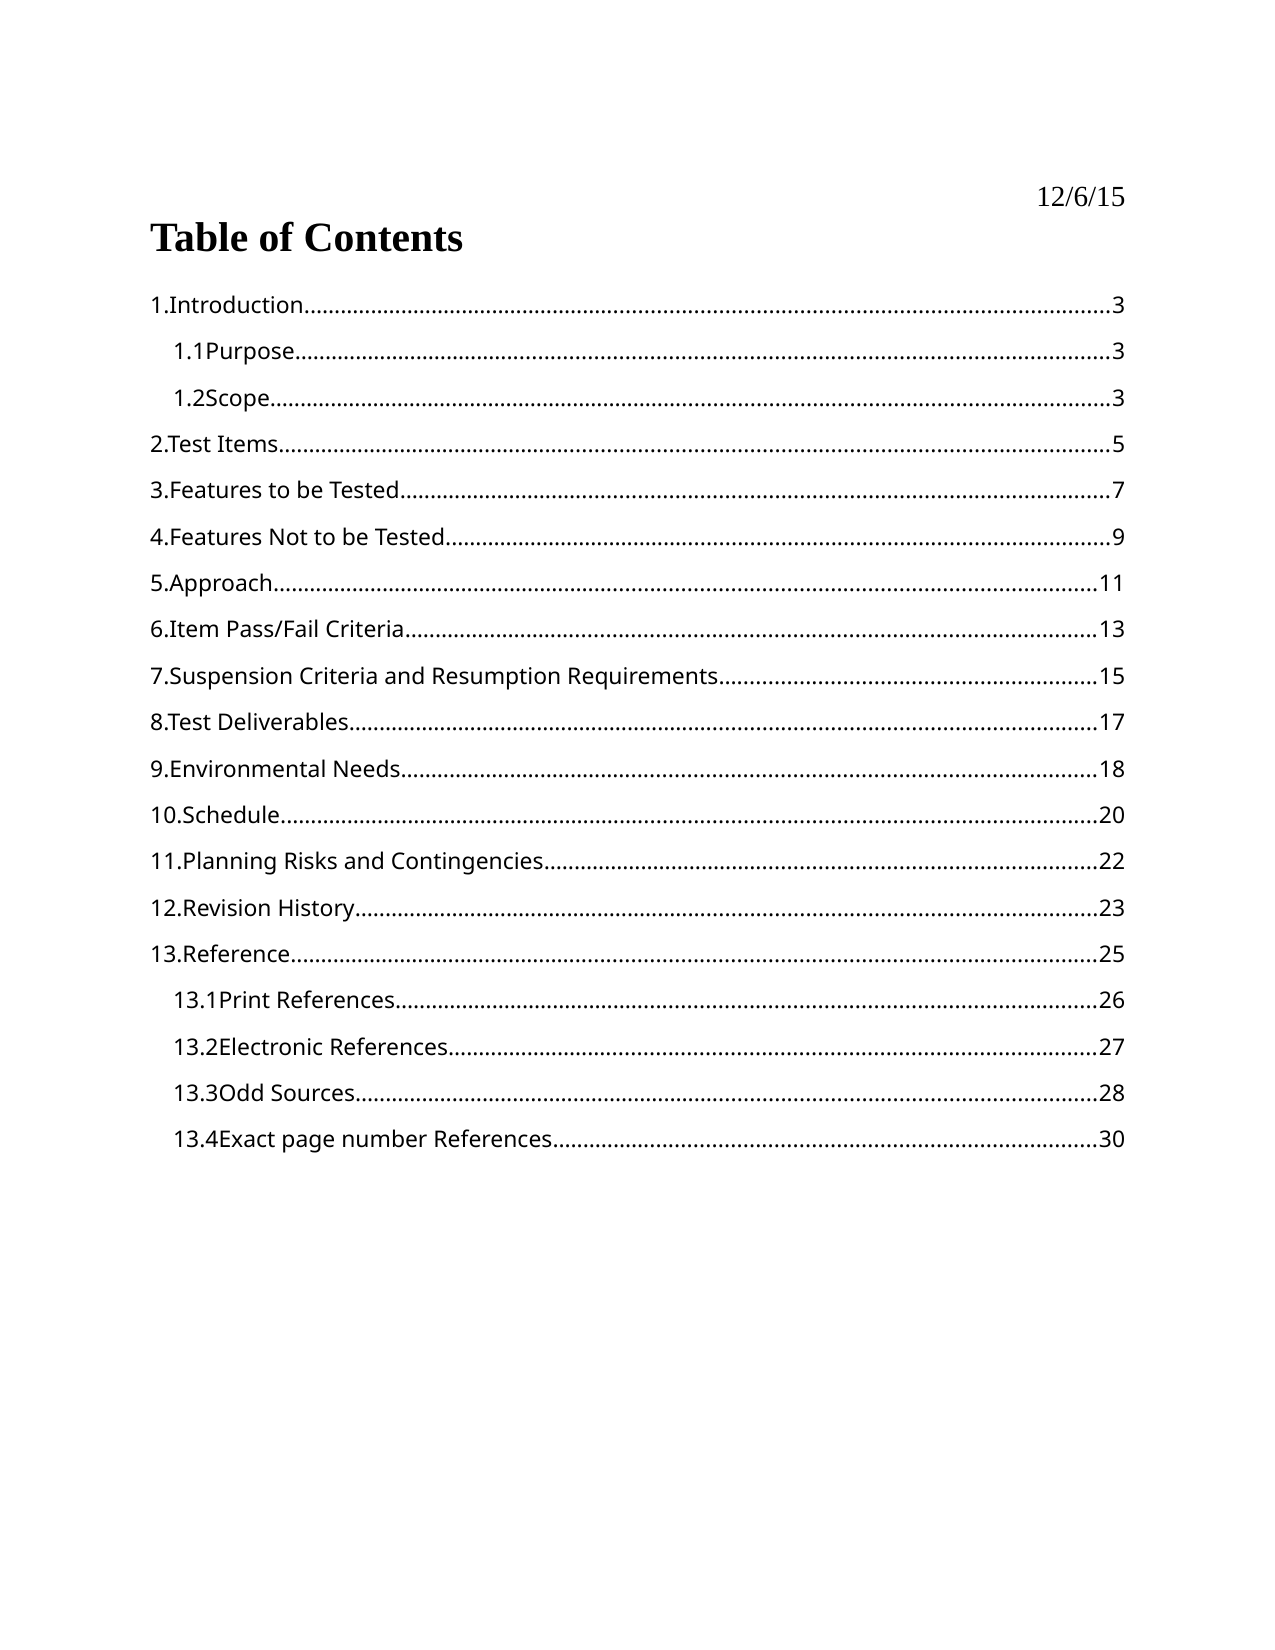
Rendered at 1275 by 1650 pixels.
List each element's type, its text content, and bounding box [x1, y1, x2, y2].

text 2.Test Items 5 [150, 428, 1125, 459]
text 7.Suspension Criteria and Resumption Requirements 15 [150, 660, 1125, 691]
text 1.2Scope 3 [173, 382, 1125, 413]
text 1.1Purpose 3 [173, 335, 1125, 367]
text 3.Features to be Tested 7 [150, 474, 1125, 506]
text 5.Approach 11 [150, 567, 1125, 598]
text 13.Reference 25 [150, 938, 1125, 969]
text 10.Schedule 20 [150, 799, 1125, 830]
text 12/6/15 [150, 179, 1125, 212]
text 13.1Print References 26 [173, 984, 1125, 1016]
text 13.2Electronic References 27 [173, 1031, 1125, 1062]
text 4.Features Not to be Tested 9 [150, 521, 1125, 552]
text 13.3Odd Sources 28 [173, 1077, 1125, 1108]
text 6.Item Pass/Fail Criteria 13 [150, 613, 1125, 645]
text Table of Contents [150, 212, 1125, 260]
text 13.4Exact page number References 30 [173, 1123, 1125, 1154]
text 12.Revision History 23 [150, 892, 1125, 923]
text 11.Planning Risks and Contingencies 22 [150, 845, 1125, 876]
text 1.Introduction 3 [150, 289, 1125, 320]
text 9.Environmental Needs 18 [150, 752, 1125, 784]
text 8.Test Deliverables 17 [150, 706, 1125, 737]
